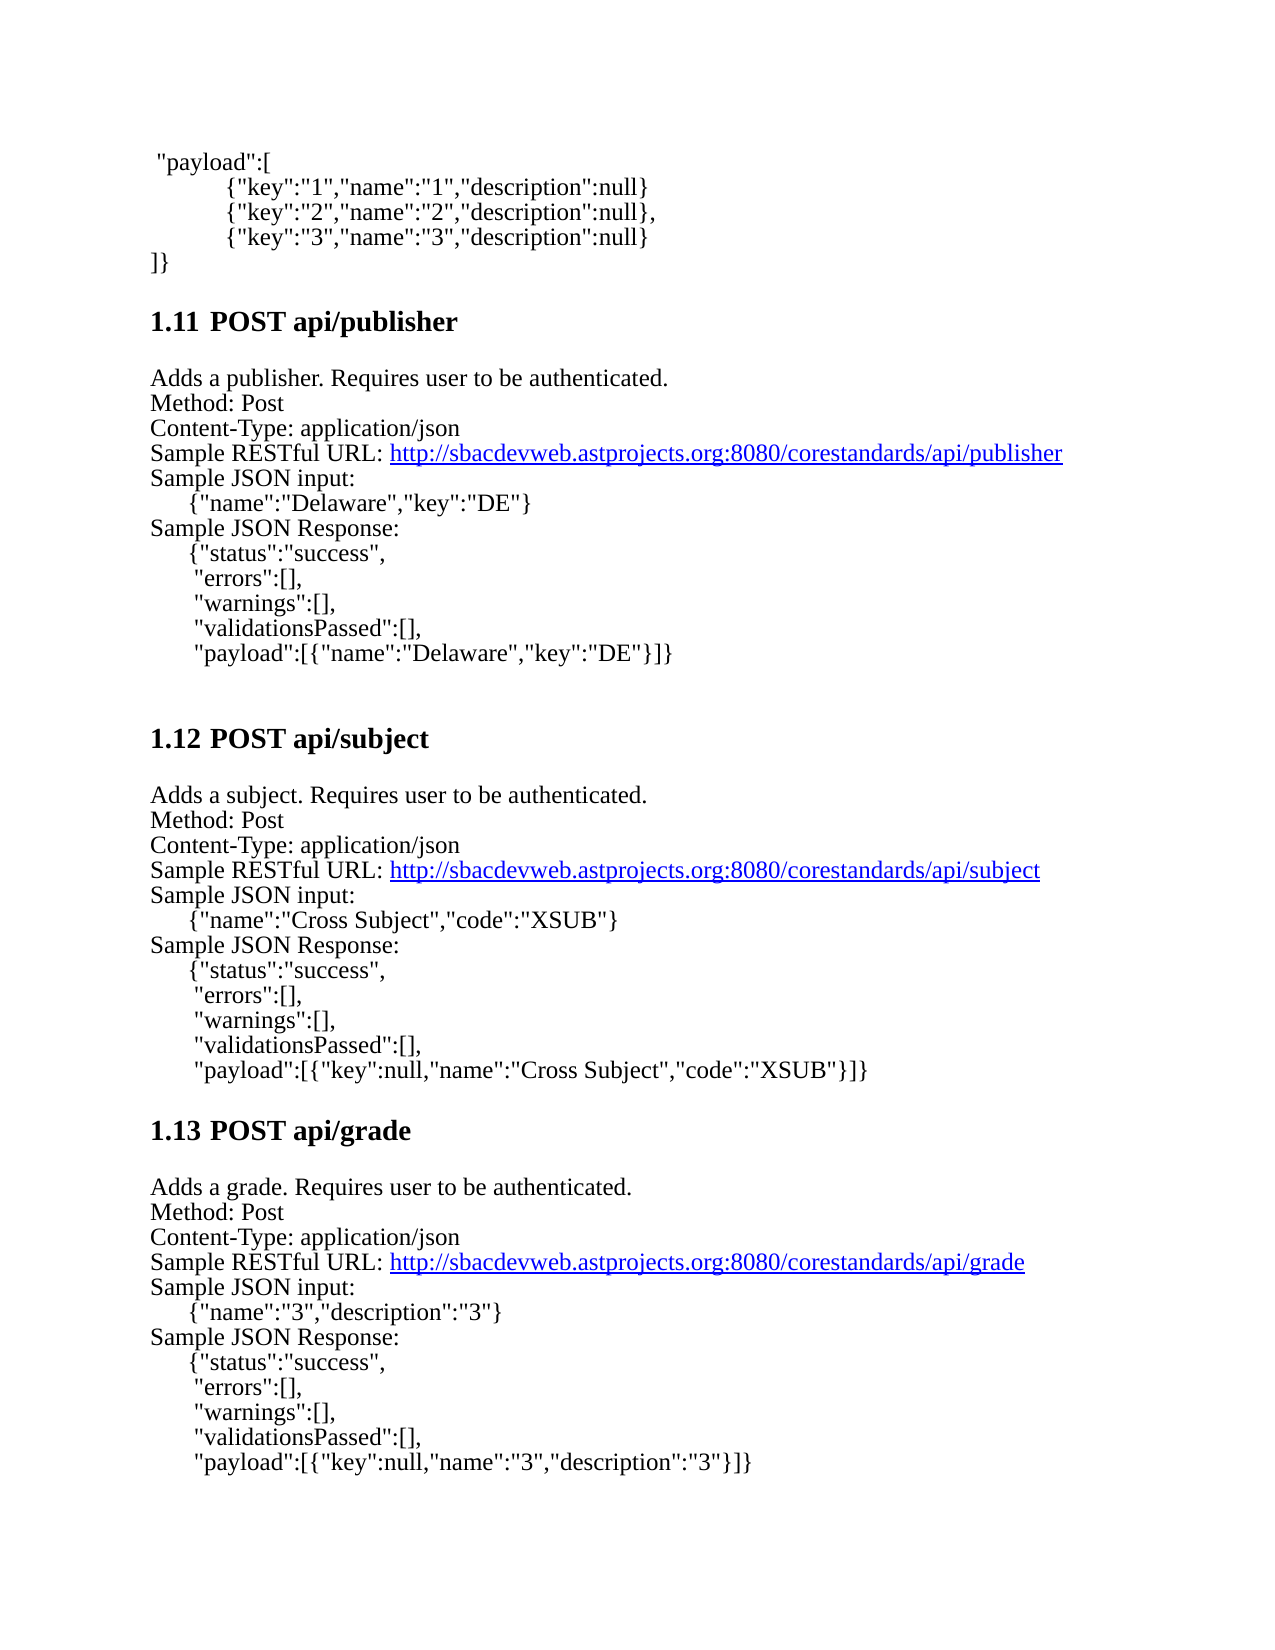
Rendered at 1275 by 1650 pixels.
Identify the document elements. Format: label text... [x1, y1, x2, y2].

text Sample JSON input: [150, 884, 1125, 909]
text Sample JSON input: [150, 1276, 1125, 1301]
text {"key":"2","name":"2","description":null}, [150, 200, 1125, 225]
text "payload":[{"key":null,"name":"3","description":"3"}]} [187, 1451, 1125, 1476]
text Adds a subject. Requires user to be authenticated. [150, 784, 1125, 809]
text "warnings":[], [187, 1009, 1125, 1034]
text "validationsPassed":[], [187, 617, 1125, 642]
text {"status":"success", [187, 959, 1125, 984]
text Sample JSON input: [150, 467, 1125, 492]
text Content-Type: application/json [150, 417, 1125, 442]
text {"status":"success", [187, 1351, 1125, 1376]
text "validationsPassed":[], [187, 1034, 1125, 1059]
text Content-Type: application/json [150, 1226, 1125, 1251]
text Method: Post [150, 392, 1125, 417]
text {"name":"Cross Subject","code":"XSUB"} [187, 909, 1125, 934]
text {"status":"success", [187, 542, 1125, 567]
text Adds a grade. Requires user to be authenticated. [150, 1176, 1125, 1201]
text Sample JSON Response: [150, 1326, 1125, 1351]
text "payload":[{"key":null,"name":"Cross Subject","code":"XSUB"}]} [187, 1059, 1125, 1084]
text {"name":"3","description":"3"} [187, 1301, 1125, 1326]
text Sample RESTful URL: http://sbacdevweb.astprojects.org:8080/corestandards/api/publisher [150, 442, 1125, 467]
text Sample JSON Response: [150, 934, 1125, 959]
text Sample RESTful URL: http://sbacdevweb.astprojects.org:8080/corestandards/api/subject [150, 859, 1125, 884]
subtitle POST api/publisher [150, 304, 1125, 338]
text "payload":[{"name":"Delaware","key":"DE"}]} [187, 642, 1125, 667]
text Method: Post [150, 1201, 1125, 1226]
text "errors":[], [187, 1376, 1125, 1401]
text "errors":[], [187, 984, 1125, 1009]
text "warnings":[], [187, 1401, 1125, 1426]
text Sample RESTful URL: http://sbacdevweb.astprojects.org:8080/corestandards/api/grade [150, 1251, 1125, 1276]
text Sample JSON Response: [150, 517, 1125, 542]
text Method: Post [150, 809, 1125, 834]
text "warnings":[], [187, 592, 1125, 617]
subtitle POST api/subject [150, 721, 1125, 754]
text ]} [150, 250, 1125, 275]
text {"key":"1","name":"1","description":null} [150, 175, 1125, 200]
text Adds a publisher. Requires user to be authenticated. [150, 367, 1125, 392]
text "errors":[], [187, 567, 1125, 592]
text "validationsPassed":[], [187, 1426, 1125, 1451]
text {"name":"Delaware","key":"DE"} [187, 492, 1125, 517]
subtitle POST api/grade [150, 1113, 1125, 1146]
text Content-Type: application/json [150, 834, 1125, 859]
text {"key":"3","name":"3","description":null} [150, 225, 1125, 250]
text "payload":[ [150, 150, 1125, 175]
